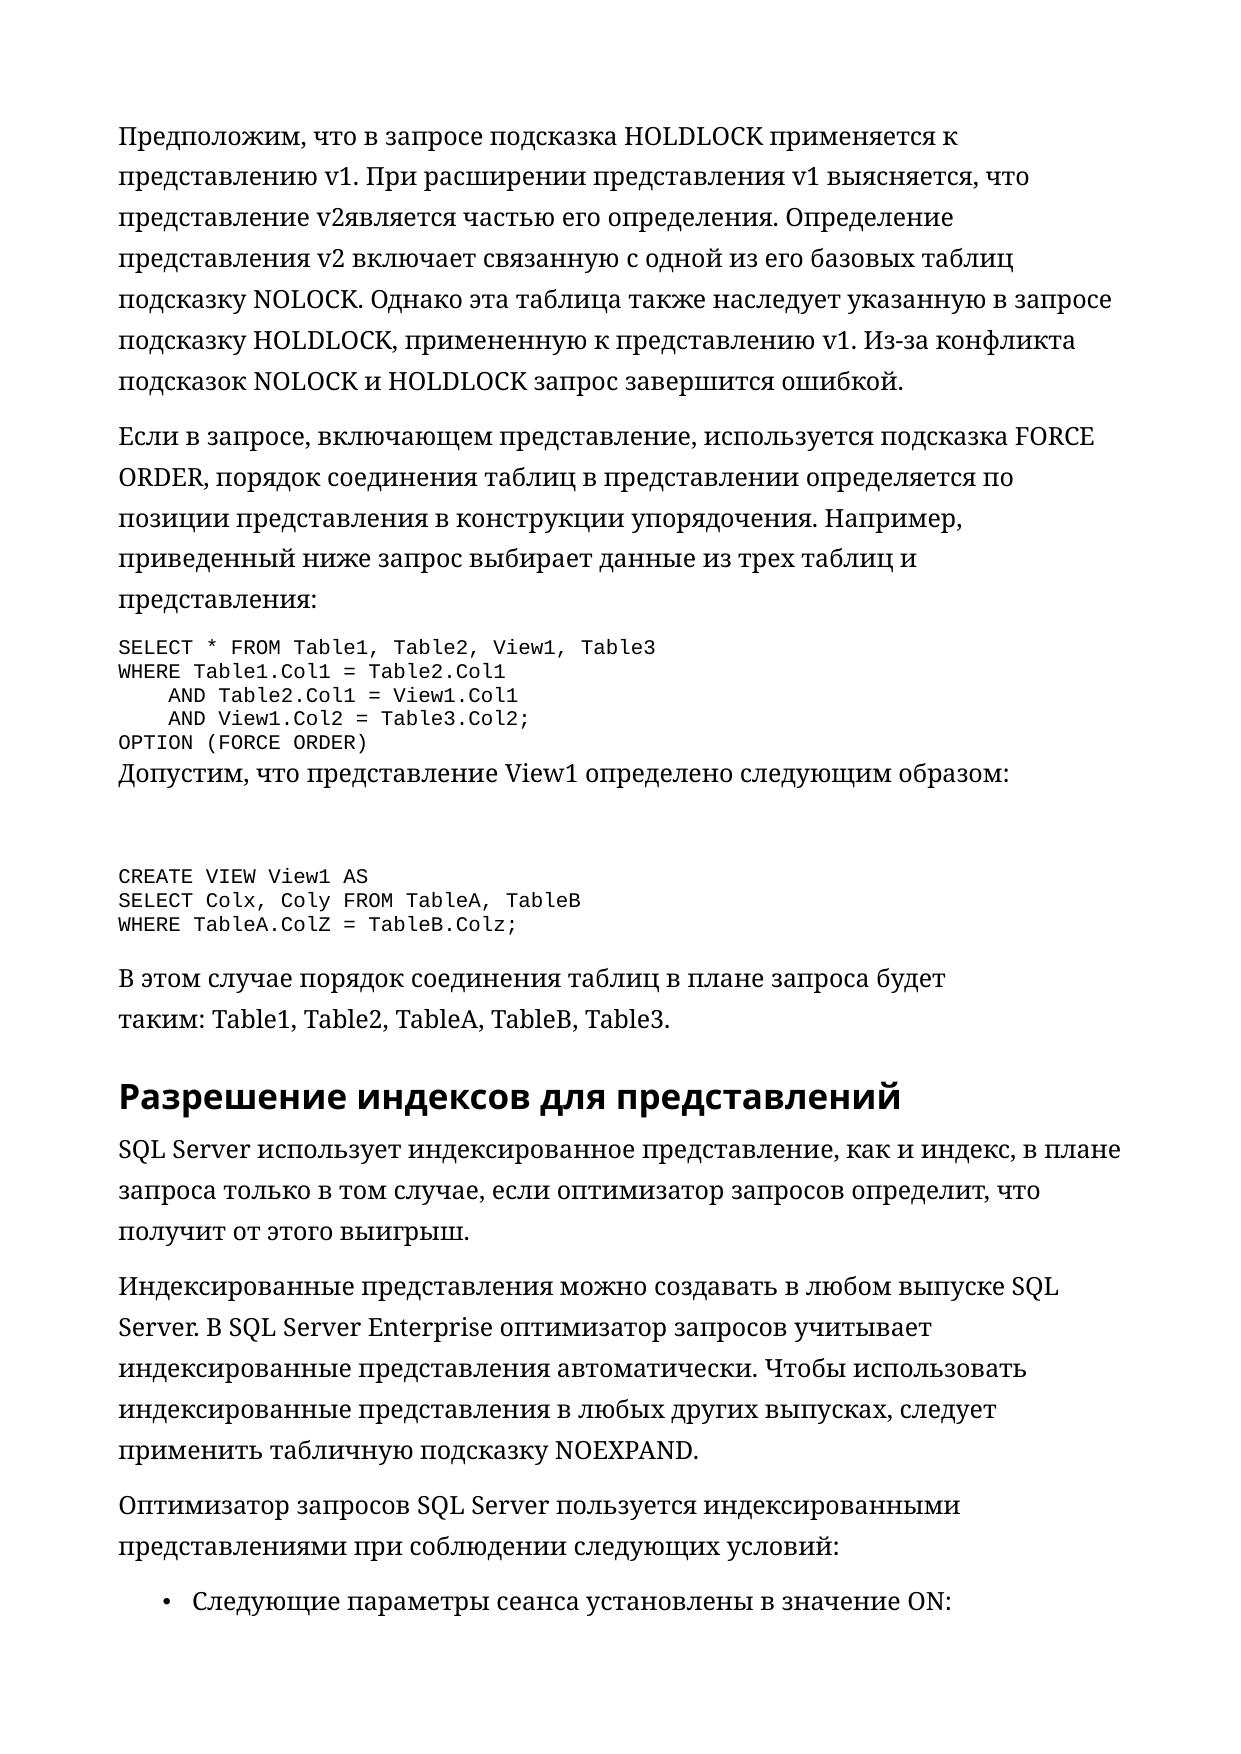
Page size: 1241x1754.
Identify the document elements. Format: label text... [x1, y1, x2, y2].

text Оптимизатор запросов SQL Server пользуется индексированными представлениями при соблюдении следующих условий: [118, 1488, 1122, 1563]
text SELECT Colx, Coly FROM TableA, TableB [118, 890, 1122, 914]
text В этом случае порядок соединения таблиц в плане запроса будет таким: Table1, Table2, TableA, TableB, Table3. [118, 961, 1122, 1036]
text Если в запросе, включающем представление, используется подсказка FORCE ORDER, порядок соединения таблиц в представлении определяется по позиции представления в конструкции упорядочения. Например, приведенный ниже запрос выбирает данные из трех таблиц и представления: [118, 418, 1122, 616]
text WHERE Table1.Col1 = Table2.Col1 [118, 661, 1122, 684]
text Допустим, что представление View1 определено следующим образом: [118, 756, 1122, 789]
text Предположим, что в запросе подсказка HOLDLOCK применяется к представлению v1. При расширении представления v1 выясняется, что представление v2является частью его определения. Определение представления v2 включает связанную с одной из его базовых таблиц подсказку NOLOCK. Однако эта таблица также наследует указанную в запросе подсказку HOLDLOCK, примененную к представлению v1. Из-за конфликта подсказок NOLOCK и HOLDLOCK запрос завершится ошибкой. [118, 118, 1122, 397]
text WHERE TableA.ColZ = TableB.Colz; [118, 914, 1122, 937]
text Индексированные представления можно создавать в любом выпуске SQL Server. В SQL Server Enterprise оптимизатор запросов учитывает индексированные представления автоматически. Чтобы использовать индексированные представления в любых других выпусках, следует применить табличную подсказку NOEXPAND. [118, 1269, 1122, 1466]
text AND View1.Col2 = Table3.Col2; [118, 708, 1122, 732]
text SELECT * FROM Table1, Table2, View1, Table3 [118, 637, 1122, 661]
subtitle Разрешение индексов для представлений [118, 1072, 1122, 1119]
list Следующие параметры сеанса установлены в значение ON: [162, 1584, 1122, 1618]
text SQL Server использует индексированное представление, как и индекс, в плане запроса только в том случае, если оптимизатор запросов определит, что получит от этого выигрыш. [118, 1132, 1122, 1248]
text AND Table2.Col1 = View1.Col1 [118, 684, 1122, 708]
text CREATE VIEW View1 AS [118, 866, 1122, 890]
text OPTION (FORCE ORDER) [118, 732, 1122, 756]
